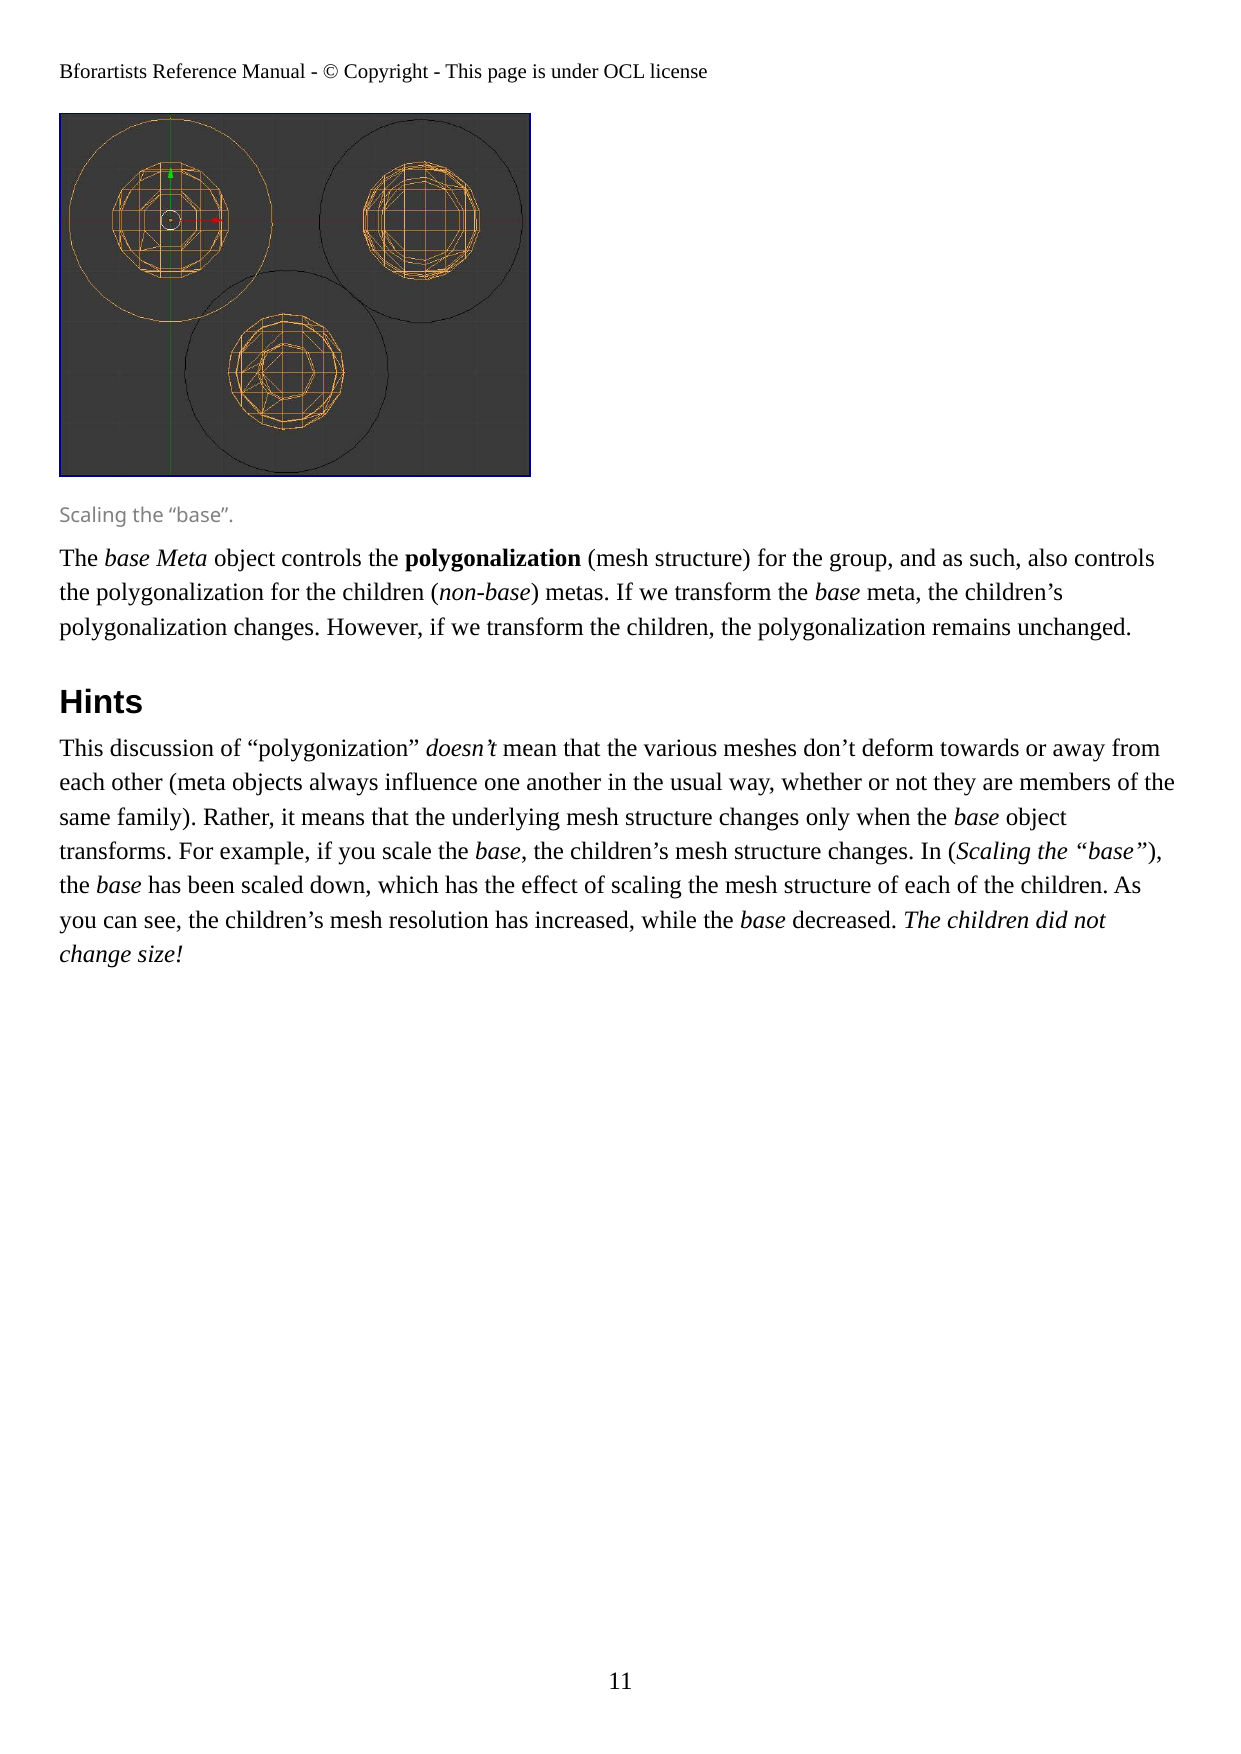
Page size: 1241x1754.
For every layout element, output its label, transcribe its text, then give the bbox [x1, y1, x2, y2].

text The base Meta object controls the polygonalization (mesh structure) for the group, and as such, also controls the polygonalization for the children (non-base) metas. If we transform the base meta, the children’s polygonalization changes. However, if we transform the children, the polygonalization remains unchanged. [59, 543, 1181, 640]
picture [61, 114, 529, 475]
text This discussion of “polygonization” doesn’t mean that the various meshes don’t deform towards or away from each other (meta objects always influence one another in the usual way, whether or not they are members of the same family). Rather, it means that the underlying mesh structure changes only when the base object transforms. For example, if you scale the base, the children’s mesh structure changes. In (Scaling the “base”), the base has been scaled down, which has the effect of scaling the mesh structure of each of the children. As you can see, the children’s mesh resolution has increased, while the base decreased. The children did not change size! [59, 733, 1181, 968]
text Scaling the “base”. [59, 497, 1181, 528]
subtitle Hints [59, 682, 1181, 720]
